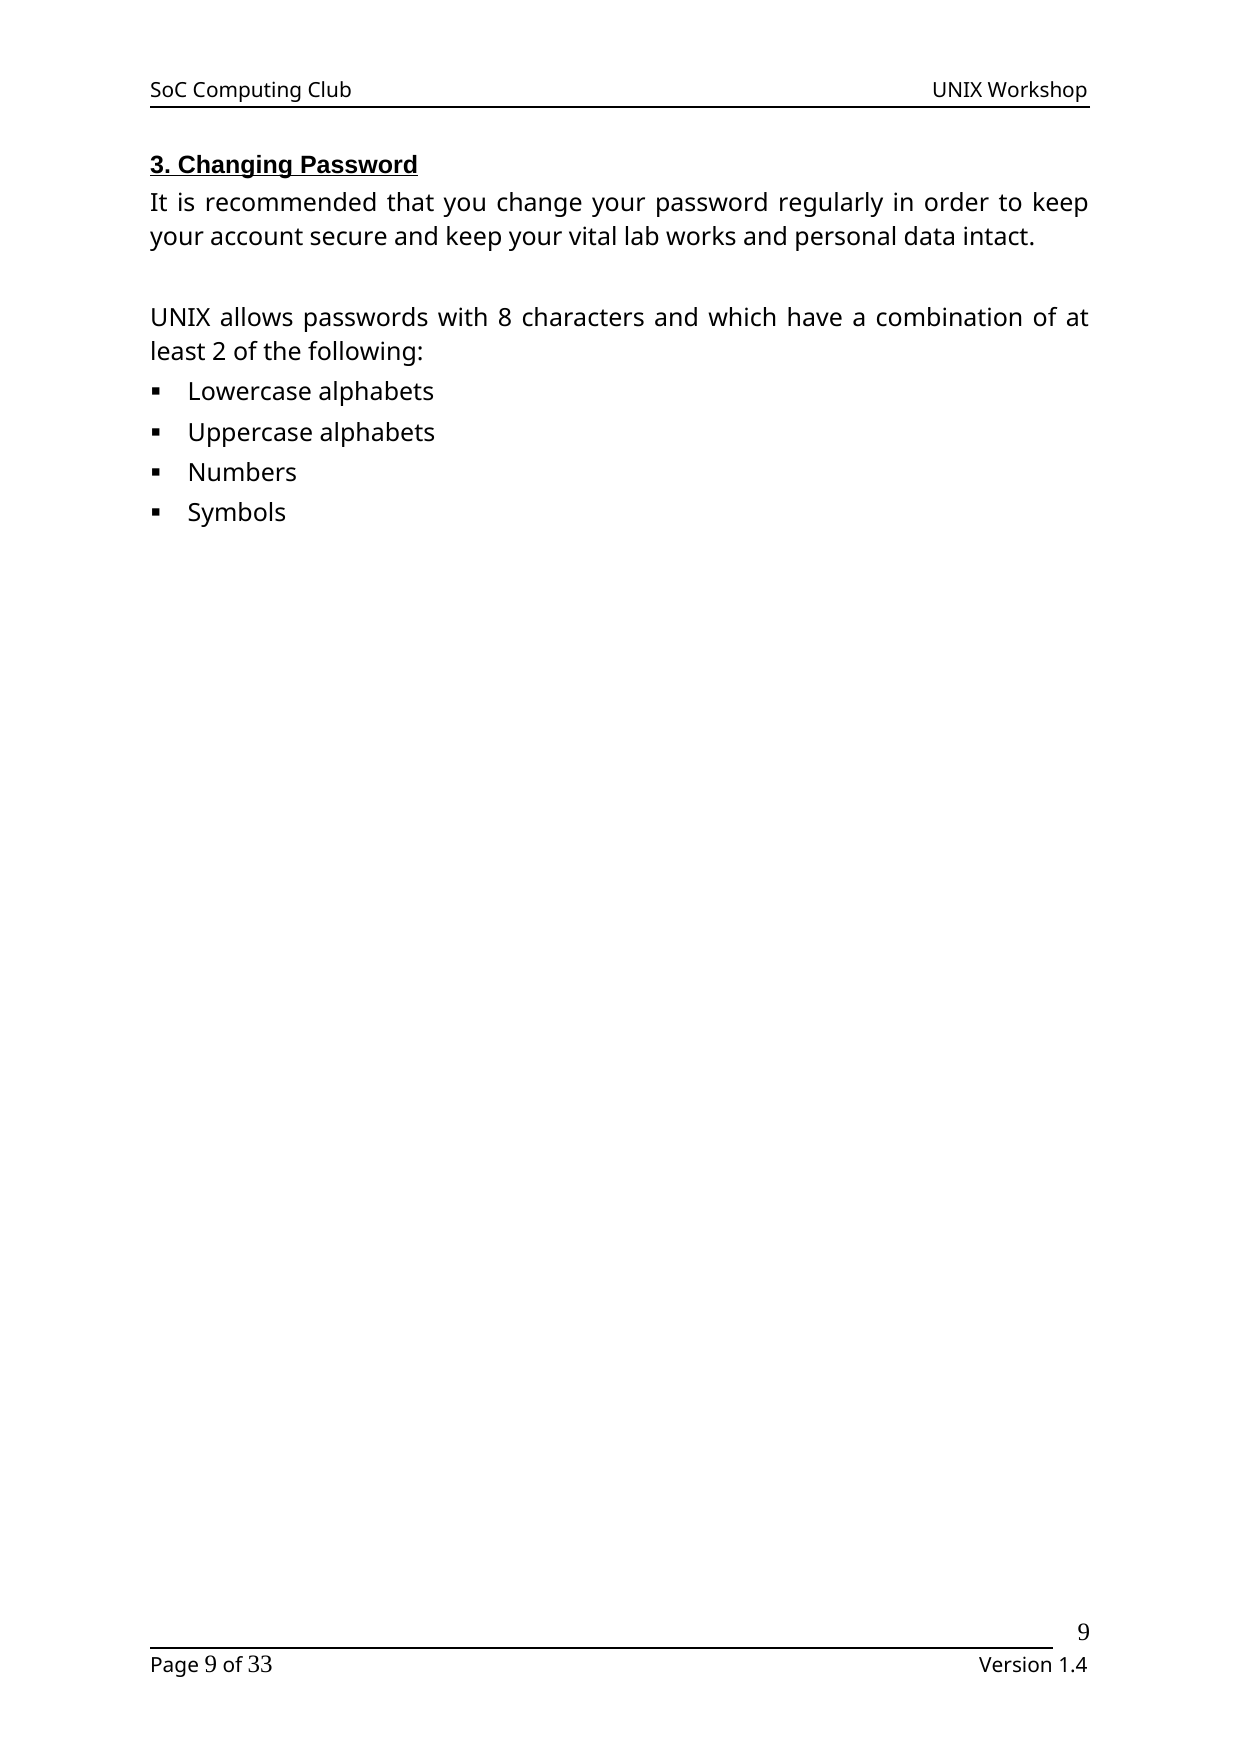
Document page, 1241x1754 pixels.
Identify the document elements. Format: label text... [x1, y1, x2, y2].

text UNIX allows passwords with 8 characters and which have a combination of at least 2 of the following: [150, 300, 1090, 368]
list Uppercase alphabets [150, 414, 1090, 448]
list Numbers [150, 455, 1090, 489]
list Lowercase alphabets [150, 374, 1090, 408]
list Symbols [150, 495, 1090, 529]
text 3. Changing Password [150, 150, 1090, 179]
text It is recommended that you change your password regularly in order to keep your account secure and keep your vital lab works and personal data intact. [150, 185, 1090, 253]
